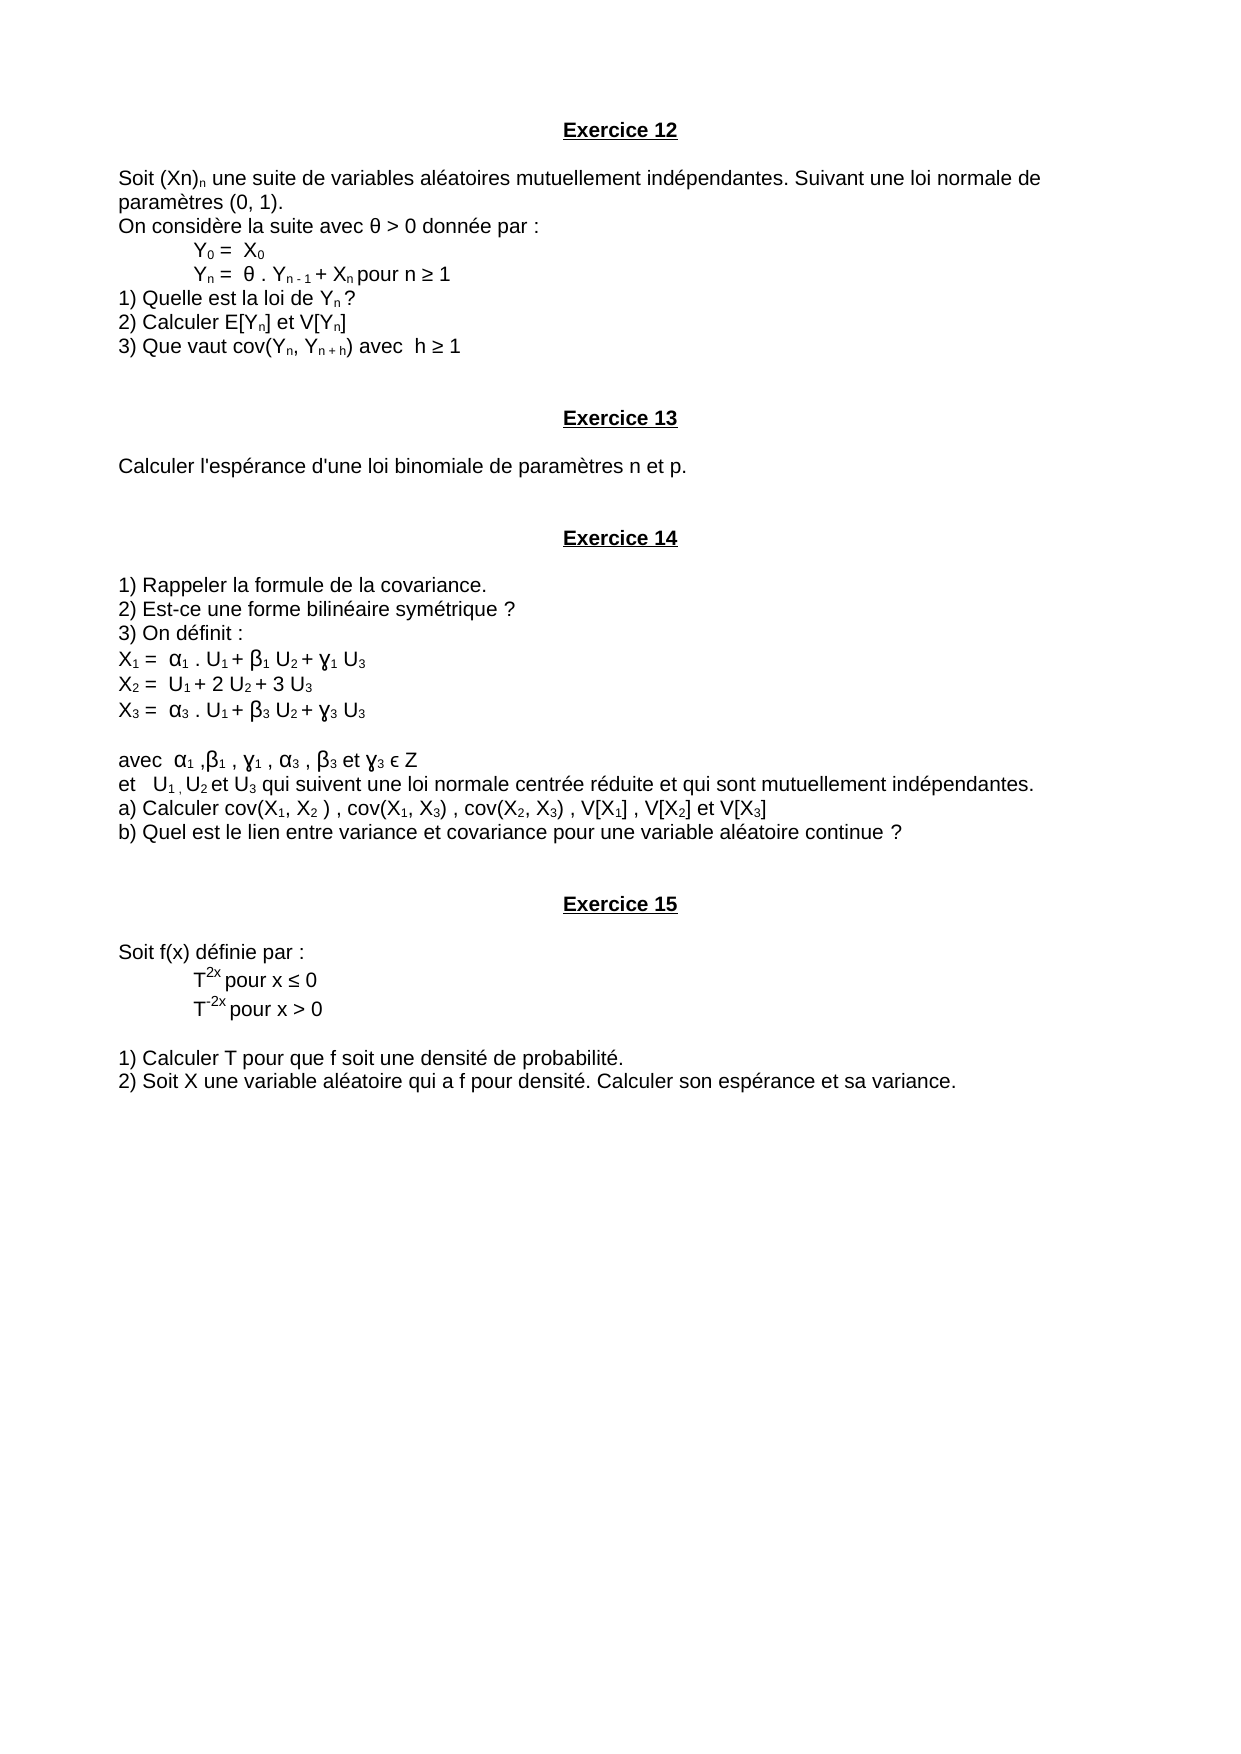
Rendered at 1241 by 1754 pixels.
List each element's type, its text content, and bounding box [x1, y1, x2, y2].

text T-2x pour x > 0 [118, 993, 1122, 1021]
text Y0 = X0 [118, 238, 1122, 262]
text Soit f(x) définie par : [118, 940, 1122, 964]
text 1) Calculer T pour que f soit une densité de probabilité. [118, 1045, 1122, 1069]
text Exercice 14 [118, 525, 1122, 549]
text avec α1 ,β1 , ɣ1 , α3 , β3 et ɣ3 ϵ Z [118, 746, 1122, 772]
text X2 = U1 + 2 U2 + 3 U3 [118, 672, 1122, 696]
text T2x pour x ≤ 0 [118, 964, 1122, 993]
text Calculer l'espérance d'une loi binomiale de paramètres n et p. [118, 453, 1122, 477]
text On considère la suite avec θ > 0 donnée par : [118, 214, 1122, 238]
text a) Calculer cov(X1, X2 ) , cov(X1, X3) , cov(X2, X3) , V[X1] , V[X2] et V[X3] [118, 796, 1122, 820]
text Soit (Xn)n une suite de variables aléatoires mutuellement indépendantes. Suivant une loi normale de paramètres (0, 1). [118, 166, 1122, 214]
text b) Quel est le lien entre variance et covariance pour une variable aléatoire continue ? [118, 820, 1122, 844]
text Exercice 13 [118, 406, 1122, 429]
text 3) On définit : [118, 621, 1122, 645]
text et U1 , U2 et U3 qui suivent une loi normale centrée réduite et qui sont mutuellement indépendantes. [118, 772, 1122, 796]
text X1 = α1 . U1 + β1 U2 + ɣ1 U3 [118, 645, 1122, 672]
text 2) Soit X une variable aléatoire qui a f pour densité. Calculer son espérance et sa variance. [118, 1069, 1122, 1093]
text X3 = α3 . U1 + β3 U2 + ɣ3 U3 [118, 696, 1122, 722]
text 2) Calculer E[Yn] et V[Yn] [118, 310, 1122, 334]
text Yn = θ . Yn - 1 + Xn pour n ≥ 1 [118, 262, 1122, 286]
text 1) Quelle est la loi de Yn ? [118, 286, 1122, 310]
text Exercice 15 [118, 892, 1122, 916]
text 1) Rappeler la formule de la covariance. [118, 573, 1122, 597]
text Exercice 12 [118, 118, 1122, 142]
text 3) Que vaut cov(Yn, Yn + h) avec h ≥ 1 [118, 334, 1122, 358]
text 2) Est-ce une forme bilinéaire symétrique ? [118, 597, 1122, 621]
